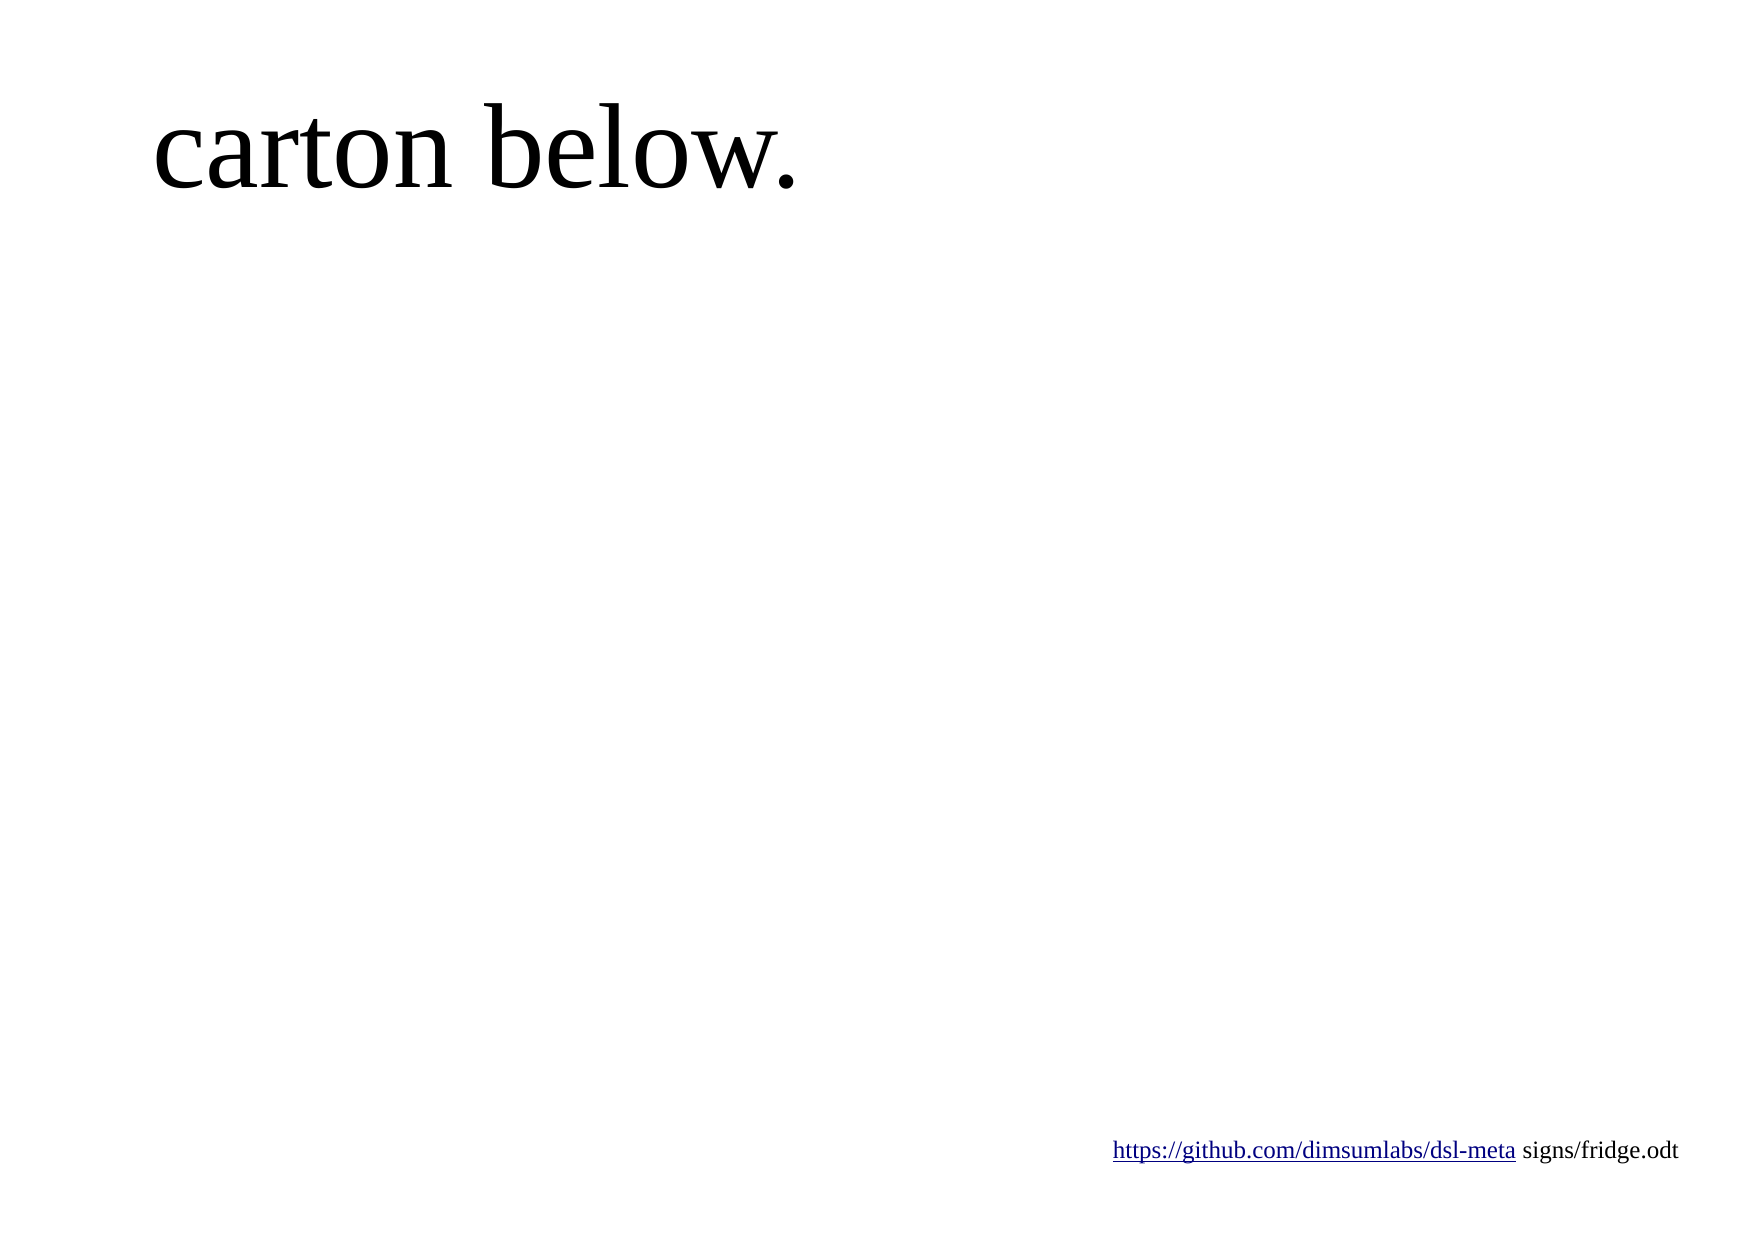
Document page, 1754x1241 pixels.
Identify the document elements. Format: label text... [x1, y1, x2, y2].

list carton below. [93, 75, 1678, 214]
